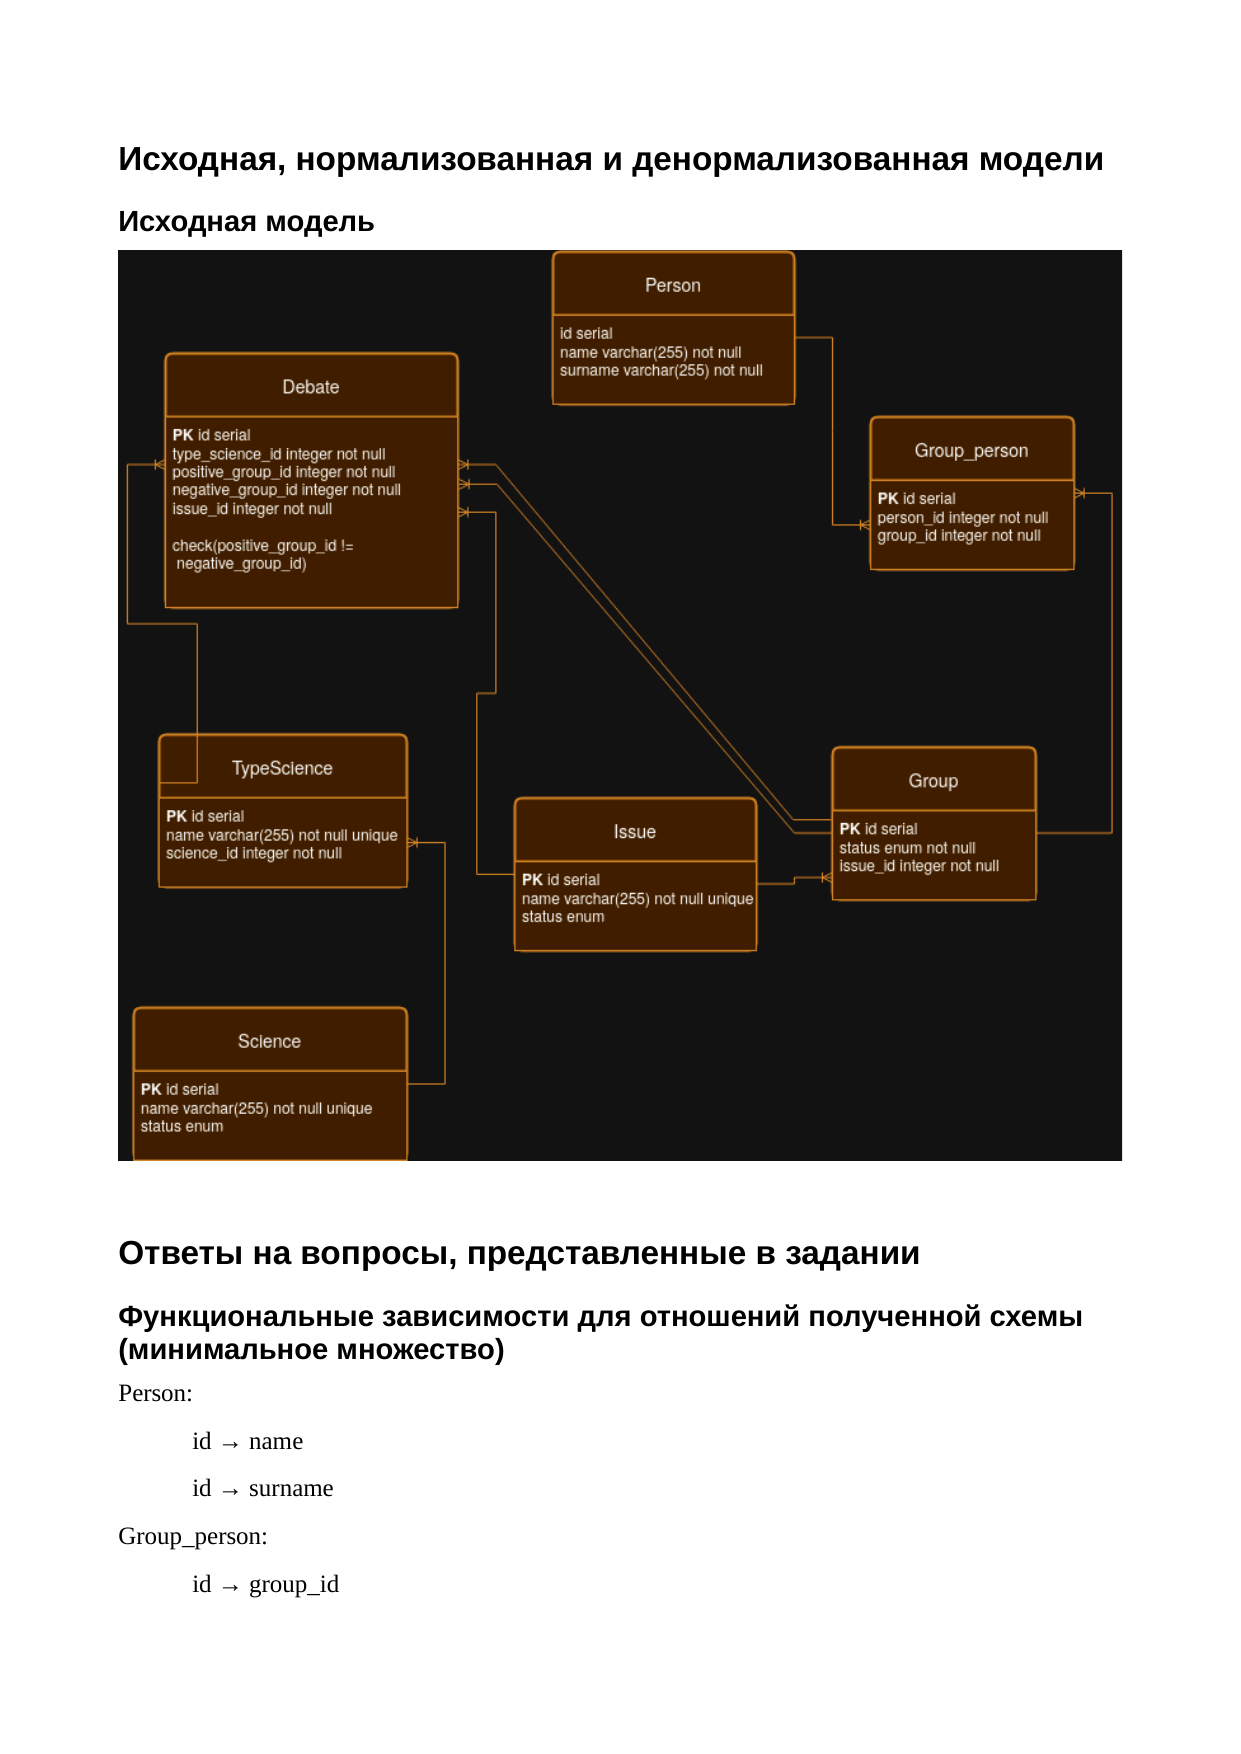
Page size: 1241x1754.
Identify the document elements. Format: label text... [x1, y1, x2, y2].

subtitle Исходная модель [118, 204, 1122, 238]
text id → name [118, 1426, 1122, 1455]
subtitle Функциональные зависимости для отношений полученной схемы (минимальное множество) [118, 1299, 1122, 1366]
subtitle Ответы на вопросы, представленные в задании [118, 1233, 1122, 1272]
picture [118, 250, 1123, 1161]
text id → group_id [118, 1569, 1122, 1597]
text Group_person: [118, 1521, 1122, 1550]
text id → surname [118, 1473, 1122, 1502]
subtitle Исходная, нормализованная и денормализованная модели [118, 139, 1122, 177]
text Person: [118, 1378, 1122, 1407]
